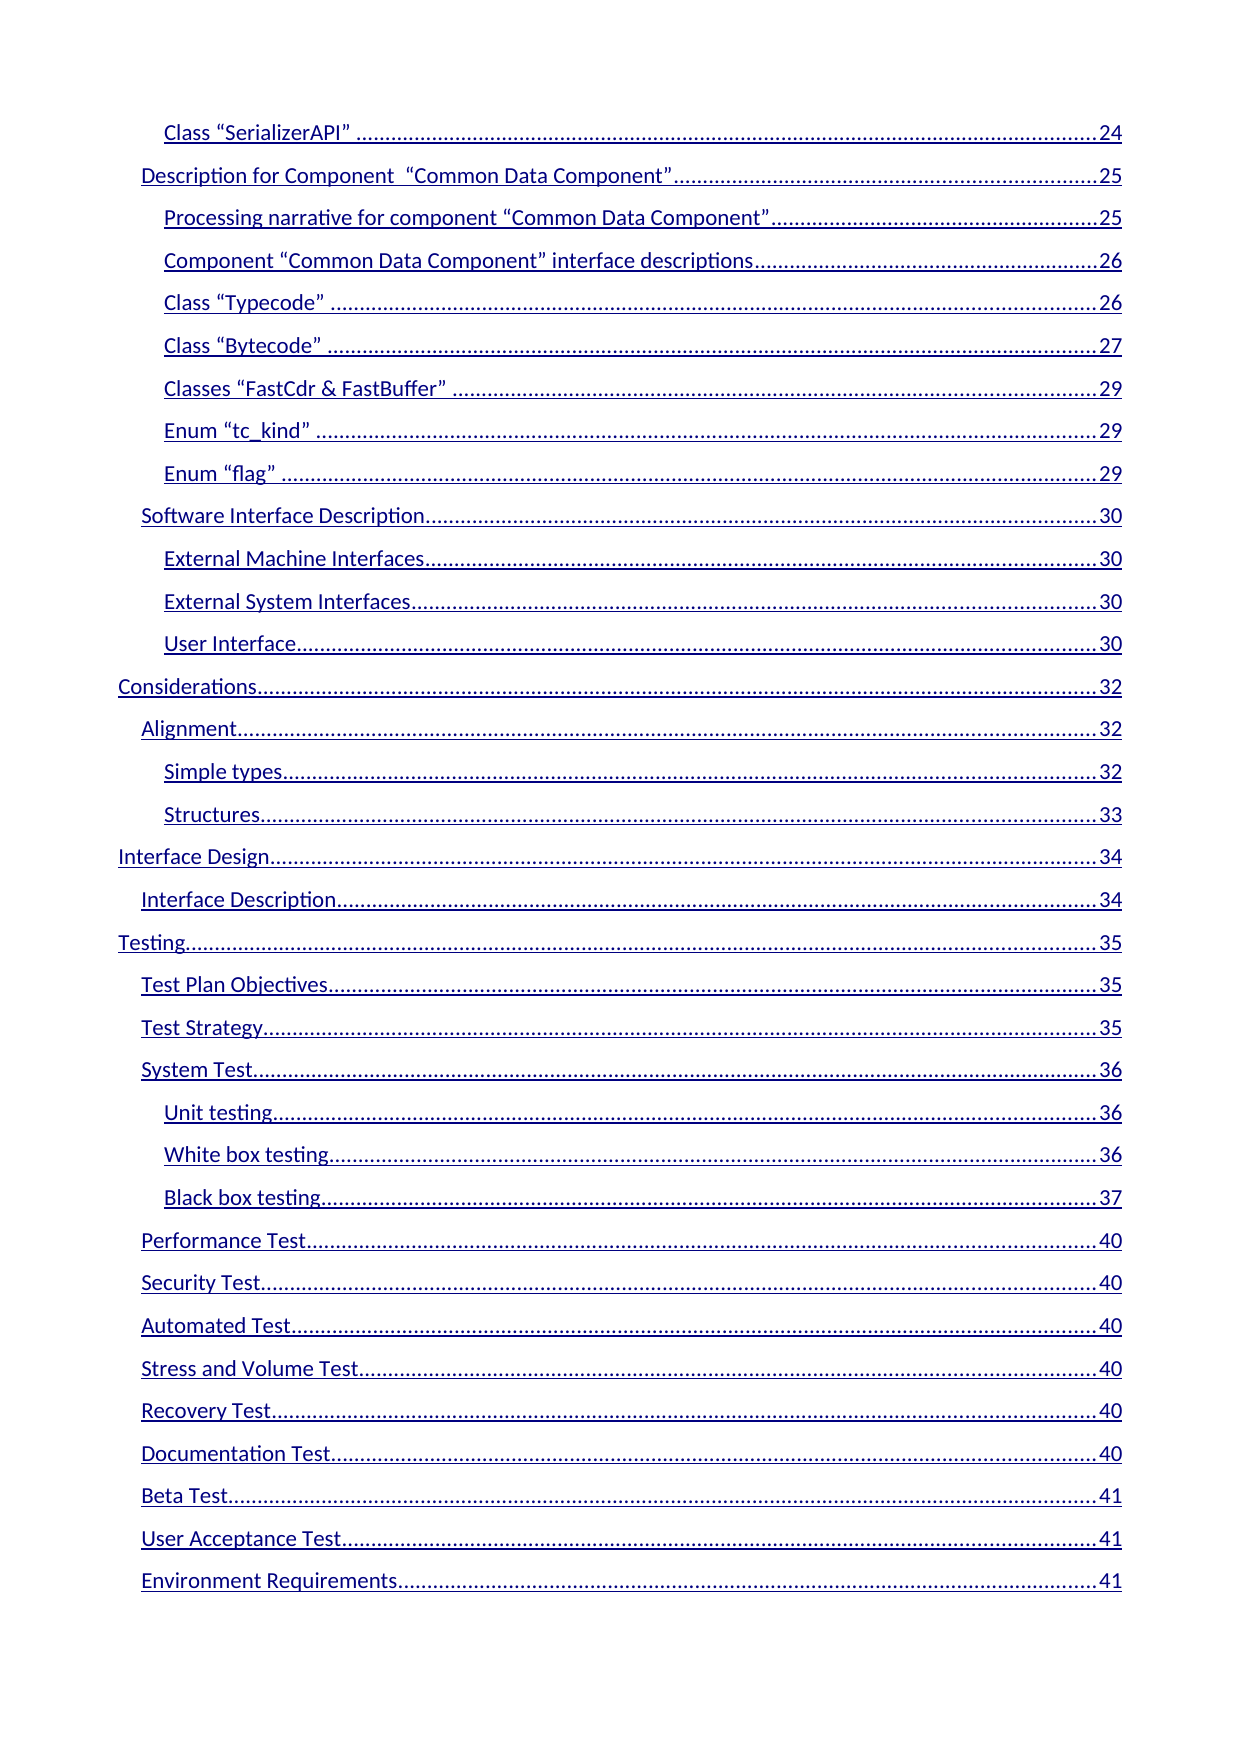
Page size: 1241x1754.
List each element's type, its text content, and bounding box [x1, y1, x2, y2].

text Automated Test 40 [141, 1311, 1122, 1335]
text Alignment 32 [141, 714, 1122, 739]
text User Interface 30 [164, 629, 1122, 653]
text Test Strategy 35 [141, 1013, 1122, 1037]
text Processing narrative for component “Common Data Component” 25 [164, 203, 1122, 227]
text Description for Component “Common Data Component” 25 [141, 161, 1122, 185]
text Performance Test 40 [141, 1226, 1122, 1250]
text Class “SerializerAPI” 24 [164, 118, 1122, 142]
text Test Plan Objectives 35 [141, 970, 1122, 994]
text White box testing 36 [164, 1141, 1122, 1165]
text Black box testing 37 [164, 1183, 1122, 1207]
text External System Interfaces 30 [164, 587, 1122, 611]
text Environment Requirements 41 [141, 1567, 1122, 1591]
text Interface Description 34 [141, 885, 1122, 909]
text Software Interface Description 30 [141, 502, 1122, 526]
text Enum “tc_kind” 29 [164, 416, 1122, 441]
text Class “Typecode” 26 [164, 288, 1122, 313]
text Documentation Test 40 [141, 1439, 1122, 1463]
text System Test 36 [141, 1055, 1122, 1079]
text Structures 33 [164, 800, 1122, 824]
text Security Test 40 [141, 1268, 1122, 1293]
text Component “Common Data Component” interface descriptions 26 [164, 246, 1122, 270]
text Stress and Volume Test 40 [141, 1354, 1122, 1378]
text Enum “flag” 29 [164, 459, 1122, 483]
text Interface Design 34 [118, 842, 1122, 867]
text User Acceptance Test 41 [141, 1524, 1122, 1548]
text Testing 35 [118, 928, 1122, 952]
text Beta Test 41 [141, 1481, 1122, 1506]
text Classes “FastCdr & FastBuffer” 29 [164, 374, 1122, 398]
text Considerations 32 [118, 672, 1122, 696]
text External Machine Interfaces 30 [164, 544, 1122, 568]
text Recovery Test 40 [141, 1396, 1122, 1420]
text Simple types 32 [164, 757, 1122, 781]
text Class “Bytecode” 27 [164, 331, 1122, 355]
text Unit testing 36 [164, 1098, 1122, 1122]
